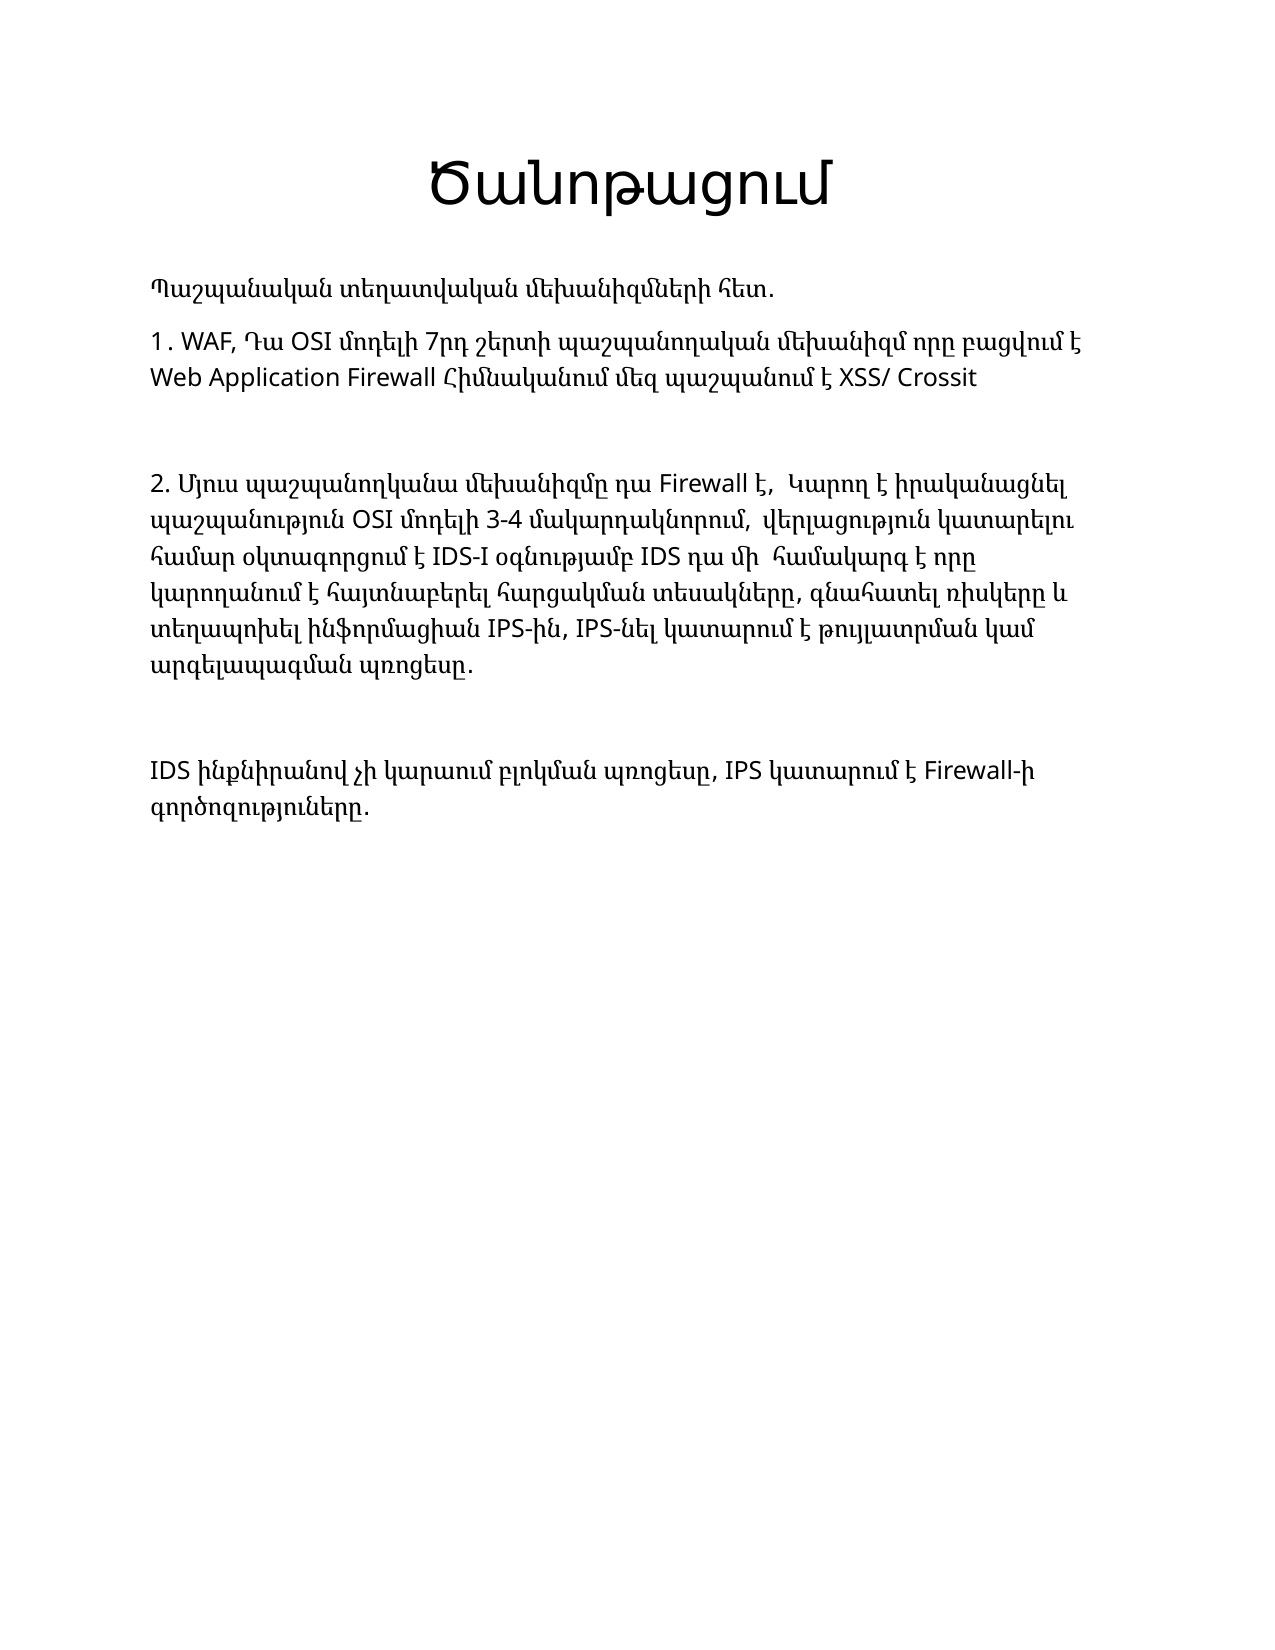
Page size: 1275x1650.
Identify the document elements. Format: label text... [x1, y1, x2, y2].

title Ծանոթացում [150, 150, 1125, 218]
text 1․ WAF, Դա OSI մոդելի 7րդ շերտի պաշպանողական մեխանիզմ որը բացվում է Web Application Firewall Հիմնականում մեզ պաշպանում է XSS/ Crossit [150, 324, 1125, 394]
text 2. Մյուս պաշպանողկանա մեխանիզմը դա Firewall է, Կարող է իրականացնել պաշպանություն OSI մոդելի 3-4 մակարդակնորում, վերլացություն կատարելու համար օկտագորցում է IDS-I օգնությամբ IDS դա մի համակարգ է որը կարողանում է հայտնաբերել հարցակման տեսակները, գնահատել ռիսկերը և տեղապոխել ինֆորմացիան IPS-ին, IPS-նել կատարում է թույլատրման կամ արգելապագման պռոցեսը․ [150, 466, 1125, 681]
text Պաշպանական տեղատվական մեխանիզմների հետ․ [150, 271, 1125, 305]
text IDS ինքնիրանով չի կարաում բլոկման պռոցեսը, IPS կատարում է Firewall-ի գործոզություները․ [150, 753, 1125, 823]
